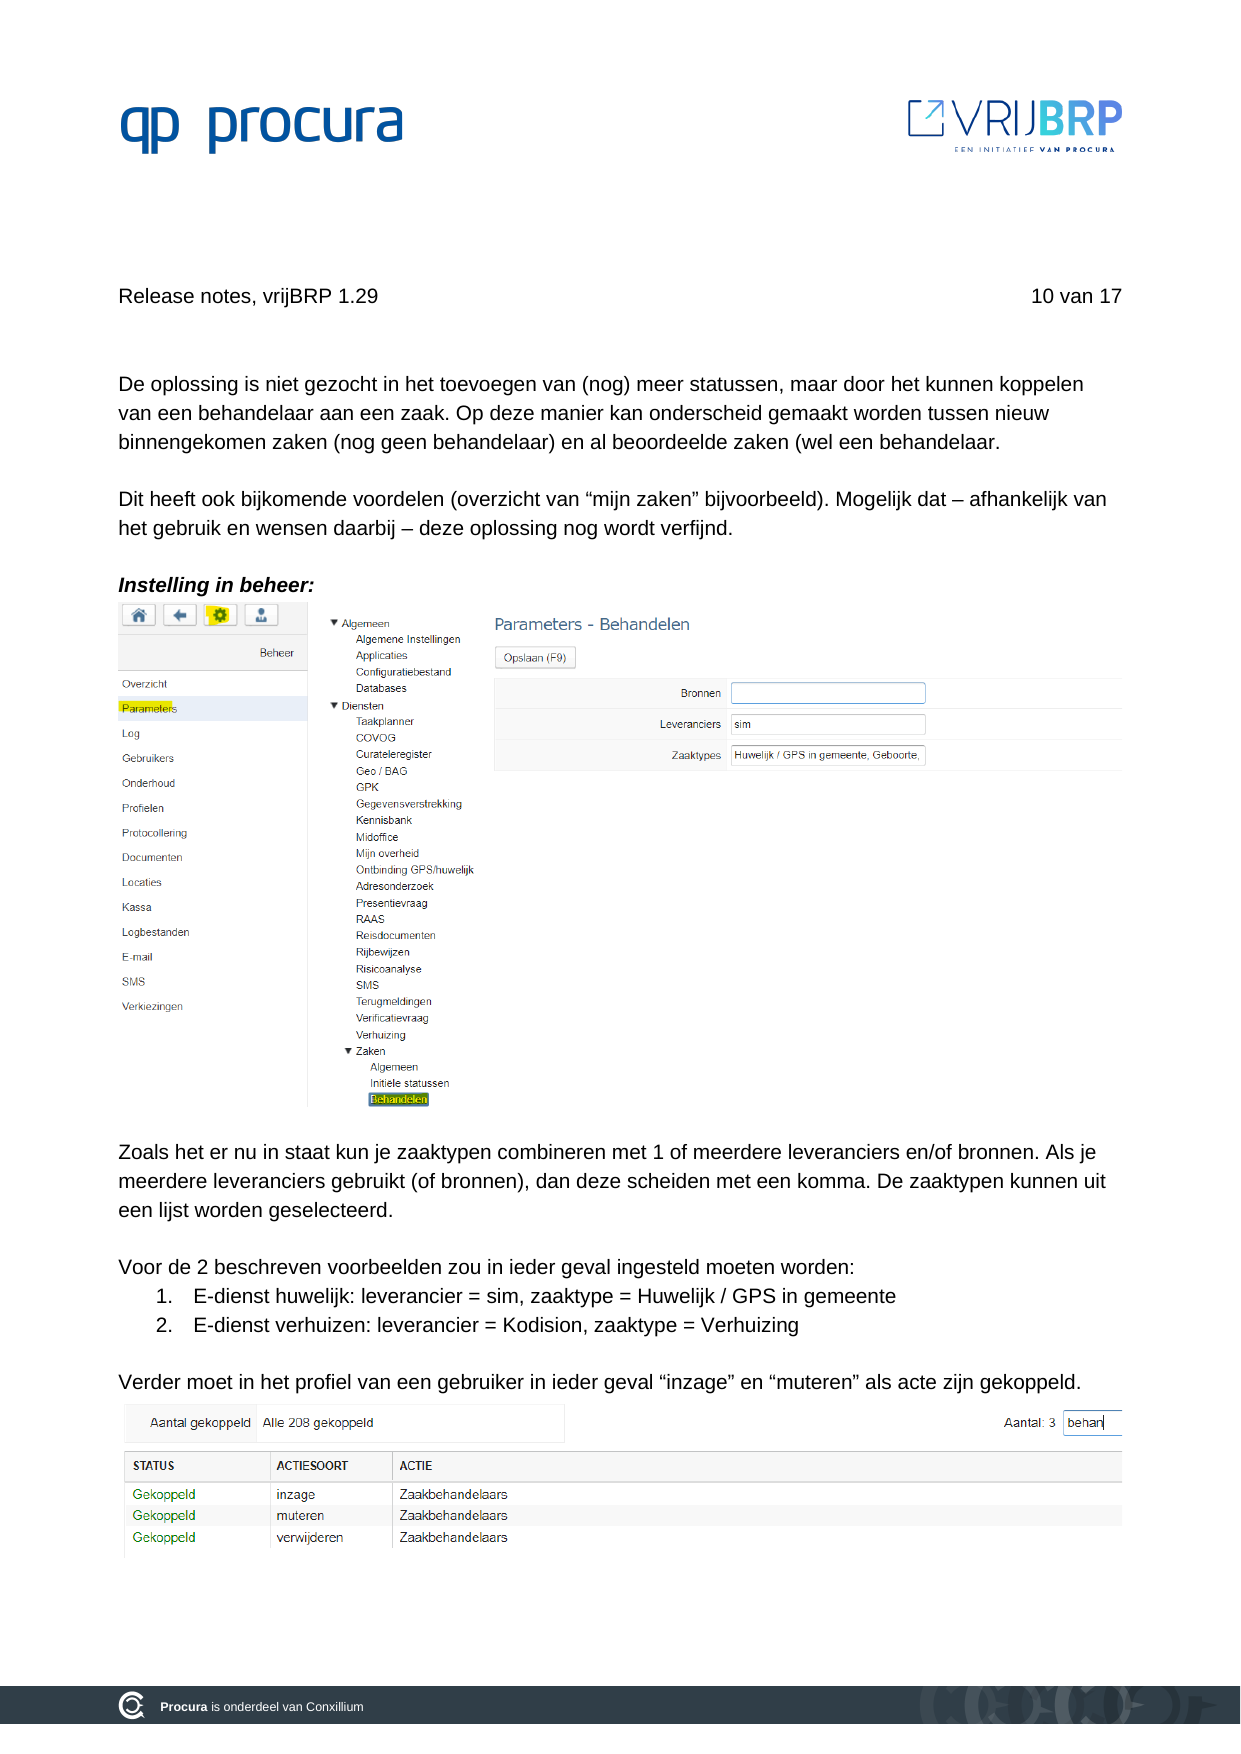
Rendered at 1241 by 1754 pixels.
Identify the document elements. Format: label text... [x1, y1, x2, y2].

picture [118, 1398, 1123, 1558]
list Instelling in beheer: [118, 573, 1122, 597]
picture [0, 1686, 1241, 1724]
text Verder moet in het profiel van een gebruiker in ieder geval “inzage” en “muteren” als acte zijn gekoppeld. [118, 1370, 1122, 1394]
list Voor de 2 beschreven voorbeelden zou in ieder geval ingesteld moeten worden: [118, 1255, 1122, 1279]
picture [908, 100, 1122, 152]
picture [121, 107, 403, 159]
list De oplossing is niet gezocht in het toevoegen van (nog) meer statussen, maar door het kunnen koppelen van een behandelaar aan een zaak. Op deze manier kan onderscheid gemaakt worden tussen nieuw binnengekomen zaken (nog geen behandelaar) en al beoordeelde zaken (wel een behandelaar. [118, 372, 1122, 453]
list E-dienst huwelijk: leverancier = sim, zaaktype = Huwelijk / GPS in gemeente [156, 1284, 1122, 1308]
picture [118, 602, 1123, 1107]
list Dit heeft ook bijkomende voordelen (overzicht van “mijn zaken” bijvoorbeeld). Mogelijk dat – afhankelijk van het gebruik en wensen daarbij – deze oplossing nog wordt verfijnd. [118, 487, 1122, 540]
list E-dienst verhuizen: leverancier = Kodision, zaaktype = Verhuizing [156, 1313, 1122, 1337]
list Zoals het er nu in staat kun je zaaktypen combineren met 1 of meerdere leveranciers en/of bronnen. Als je meerdere leveranciers gebruikt (of bronnen), dan deze scheiden met een komma. De zaaktypen kunnen uit een lijst worden geselecteerd. [118, 1140, 1122, 1222]
